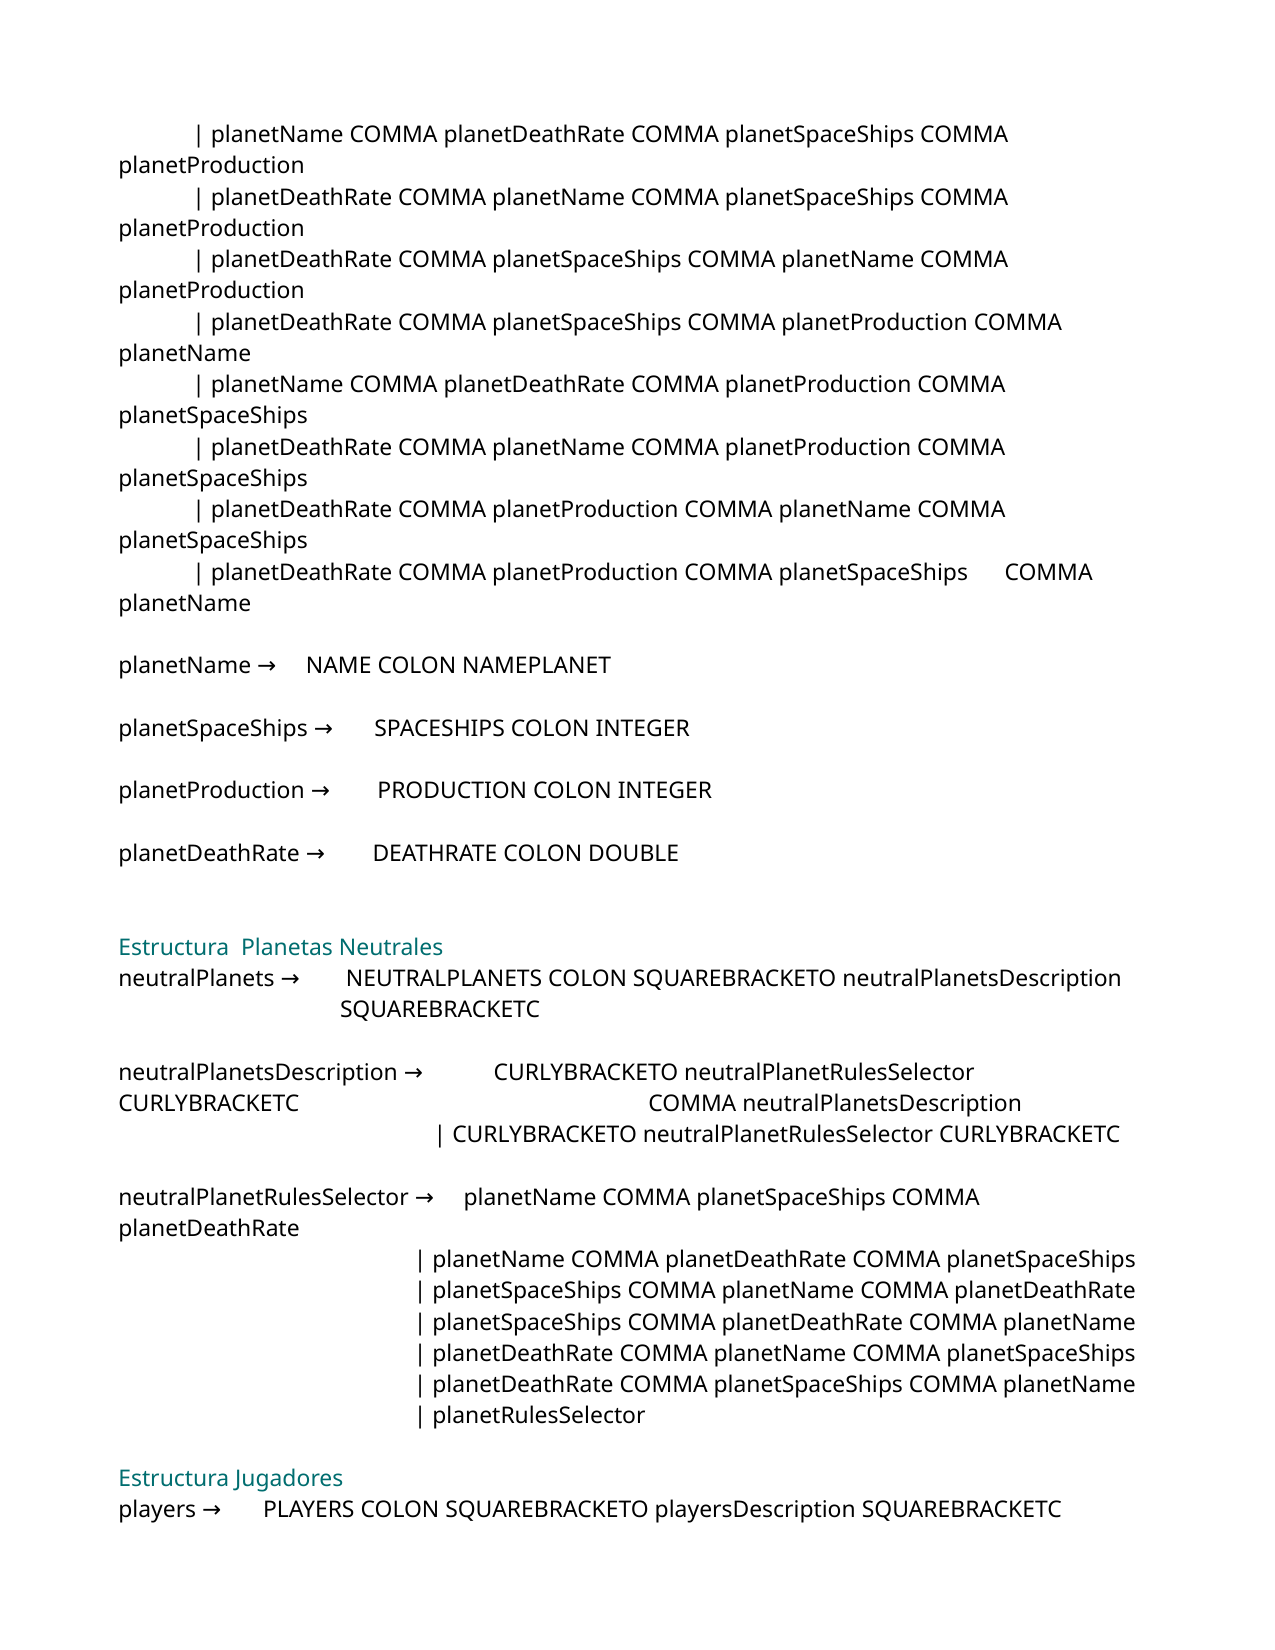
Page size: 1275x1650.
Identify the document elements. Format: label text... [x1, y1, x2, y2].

text planetProduction → PRODUCTION COLON INTEGER [118, 774, 1157, 806]
text | planetDeathRate COMMA planetName COMMA planetProduction COMMA planetSpaceShips [118, 431, 1157, 493]
text | planetDeathRate COMMA planetSpaceShips COMMA planetName COMMA planetProduction [118, 243, 1157, 306]
text | planetSpaceShips COMMA planetDeathRate COMMA planetName [118, 1306, 1157, 1337]
text | planetName COMMA planetDeathRate COMMA planetProduction COMMA planetSpaceShips [118, 368, 1157, 431]
text | planetRulesSelector [118, 1399, 1157, 1431]
text planetSpaceShips → SPACESHIPS COLON INTEGER [118, 712, 1157, 743]
text players → PLAYERS COLON SQUAREBRACKETO playersDescription SQUAREBRACKETC [118, 1493, 1157, 1524]
text Estructura Planetas Neutrales [118, 931, 1157, 962]
text | planetDeathRate COMMA planetSpaceShips COMMA planetName [118, 1368, 1157, 1399]
text planetDeathRate → DEATHRATE COLON DOUBLE [118, 837, 1157, 868]
text | planetName COMMA planetDeathRate COMMA planetSpaceShips [118, 1243, 1157, 1274]
text planetName → NAME COLON NAMEPLANET [118, 649, 1157, 681]
text Estructura Jugadores [118, 1462, 1157, 1493]
text | planetDeathRate COMMA planetSpaceShips COMMA planetProduction COMMA planetName [118, 306, 1157, 368]
text | planetDeathRate COMMA planetProduction COMMA planetName COMMA planetSpaceShips [118, 493, 1157, 556]
text | planetDeathRate COMMA planetName COMMA planetSpaceShips [118, 1337, 1157, 1368]
text | planetDeathRate COMMA planetName COMMA planetSpaceShips COMMA planetProduction [118, 181, 1157, 243]
text | CURLYBRACKETO neutralPlanetRulesSelector CURLYBRACKETC [118, 1118, 1157, 1149]
text neutralPlanets → NEUTRALPLANETS COLON SQUAREBRACKETO neutralPlanetsDescription SQUAREBRACKETC [118, 962, 1157, 1024]
text neutralPlanetRulesSelector → planetName COMMA planetSpaceShips COMMA planetDeathRate [118, 1181, 1157, 1243]
text | planetDeathRate COMMA planetProduction COMMA planetSpaceShips COMMA planetName [118, 556, 1157, 618]
text neutralPlanetsDescription → CURLYBRACKETO neutralPlanetRulesSelector CURLYBRACKETC COMMA neutralPlanetsDescription [118, 1056, 1157, 1118]
text | planetName COMMA planetDeathRate COMMA planetSpaceShips COMMA planetProduction [118, 118, 1157, 181]
text | planetSpaceShips COMMA planetName COMMA planetDeathRate [118, 1274, 1157, 1306]
